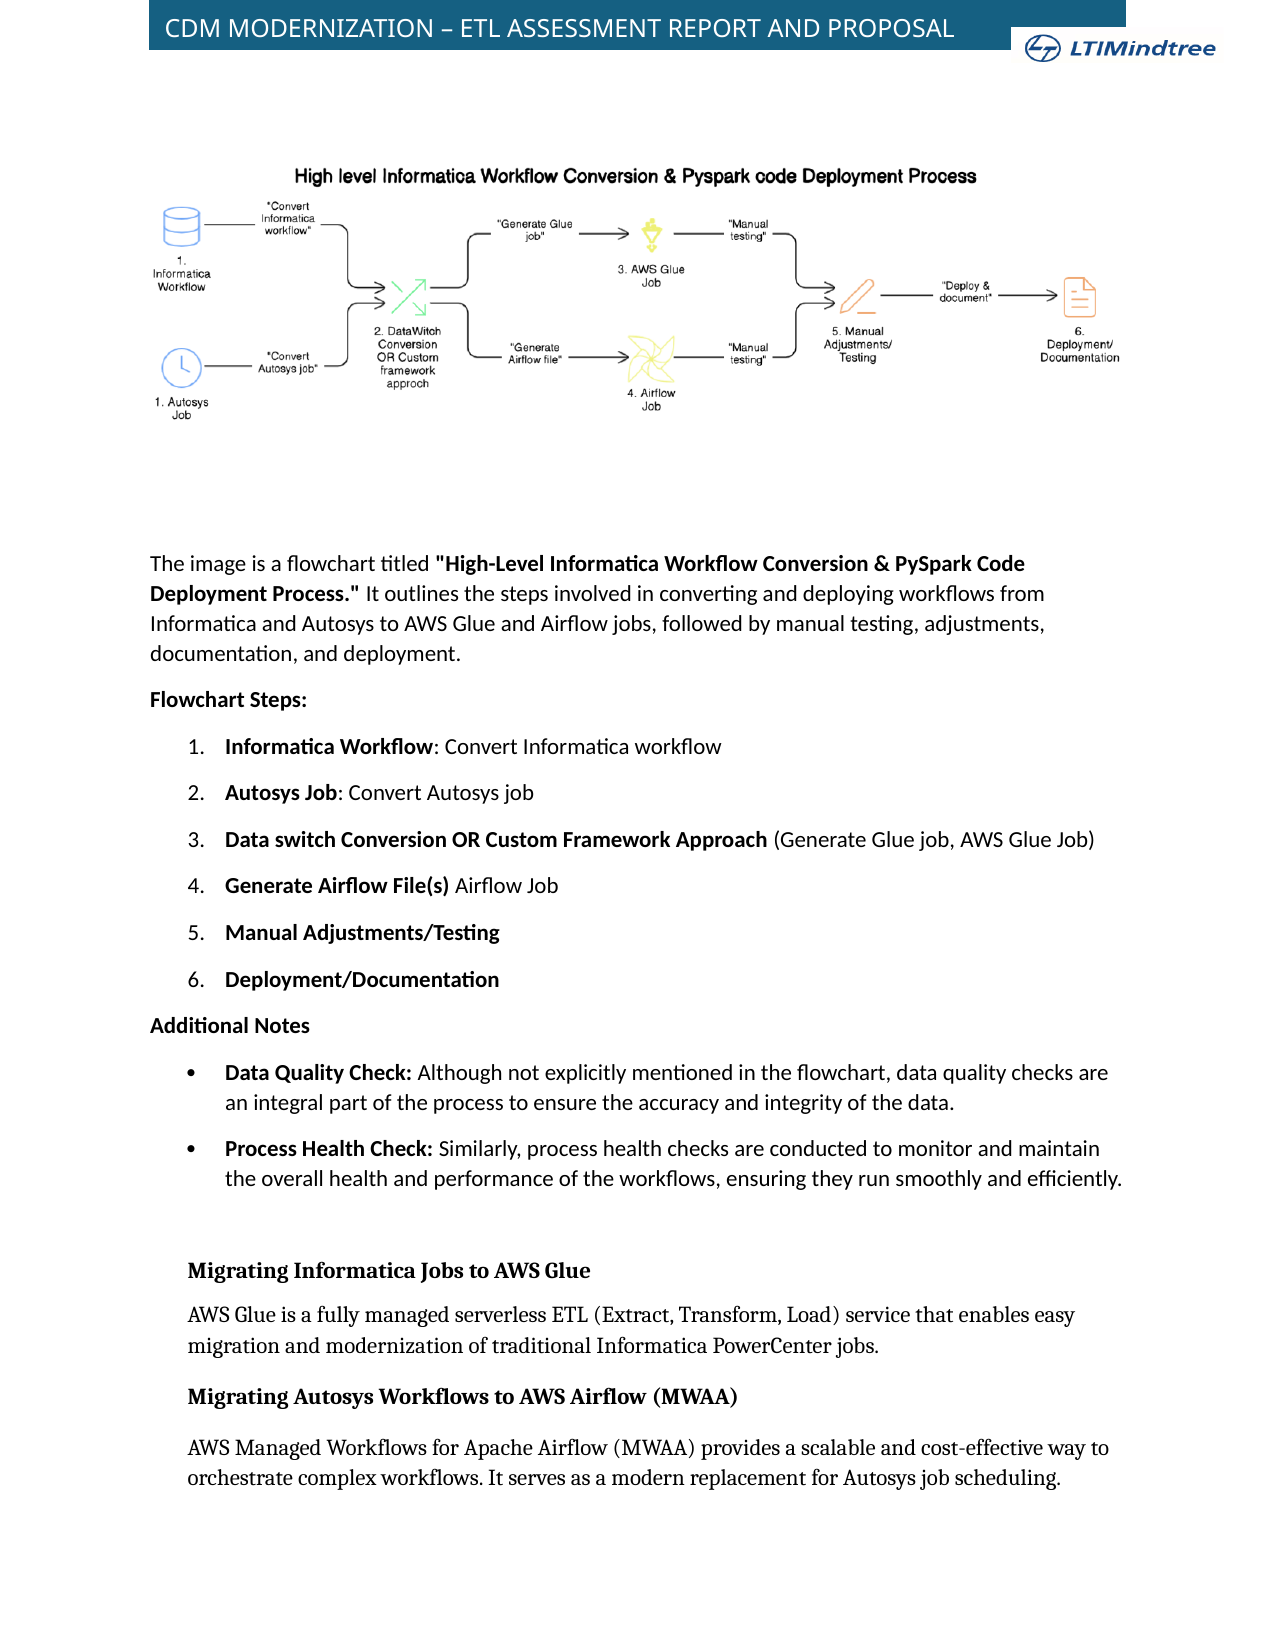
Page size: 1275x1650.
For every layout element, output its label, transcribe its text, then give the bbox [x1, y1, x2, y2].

list Manual Adjustments/Testing [187, 918, 1125, 946]
list Process Health Check: Similarly, process health checks are conducted to monitor and maintain the overall health and performance of the workflows, ensuring they run smoothly and efficiently. [187, 1134, 1125, 1192]
text Migrating Autosys Workflows to AWS Airflow (MWAA) [187, 1383, 1125, 1410]
text The image is a flowchart titled "High-Level Informatica Workflow Conversion & PySpark Code Deployment Process." It outlines the steps involved in converting and deploying workflows from Informatica and Autosys to AWS Glue and Airflow jobs, followed by manual testing, adjustments, documentation, and deployment. [150, 549, 1125, 667]
list Generate Airflow File(s) Airflow Job [187, 872, 1125, 900]
list Deployment/Documentation [187, 965, 1125, 993]
list Informatica Workflow: Convert Informatica workflow [187, 732, 1125, 760]
text Migrating Informatica Jobs to AWS Glue [187, 1257, 1125, 1284]
list Data Quality Check: Although not explicitly mentioned in the flowchart, data quality checks are an integral part of the process to ensure the accuracy and integrity of the data. [187, 1058, 1125, 1116]
list Autosys Job: Convert Autosys job [187, 778, 1125, 807]
text Additional Notes [150, 1011, 1125, 1039]
list Data switch Conversion OR Custom Framework Approach (Generate Glue job, AWS Glue Job) [187, 825, 1125, 853]
text AWS Managed Workflows for Apache Airflow (MWAA) provides a scalable and cost-effective way to orchestrate complex workflows. It serves as a modern replacement for Autosys job scheduling. [187, 1434, 1125, 1491]
text AWS Glue is a fully managed serverless ETL (Extract, Transform, Load) service that enables easy migration and modernization of traditional Informatica PowerCenter jobs. [187, 1302, 1125, 1359]
text Flowchart Steps: [150, 685, 1125, 713]
